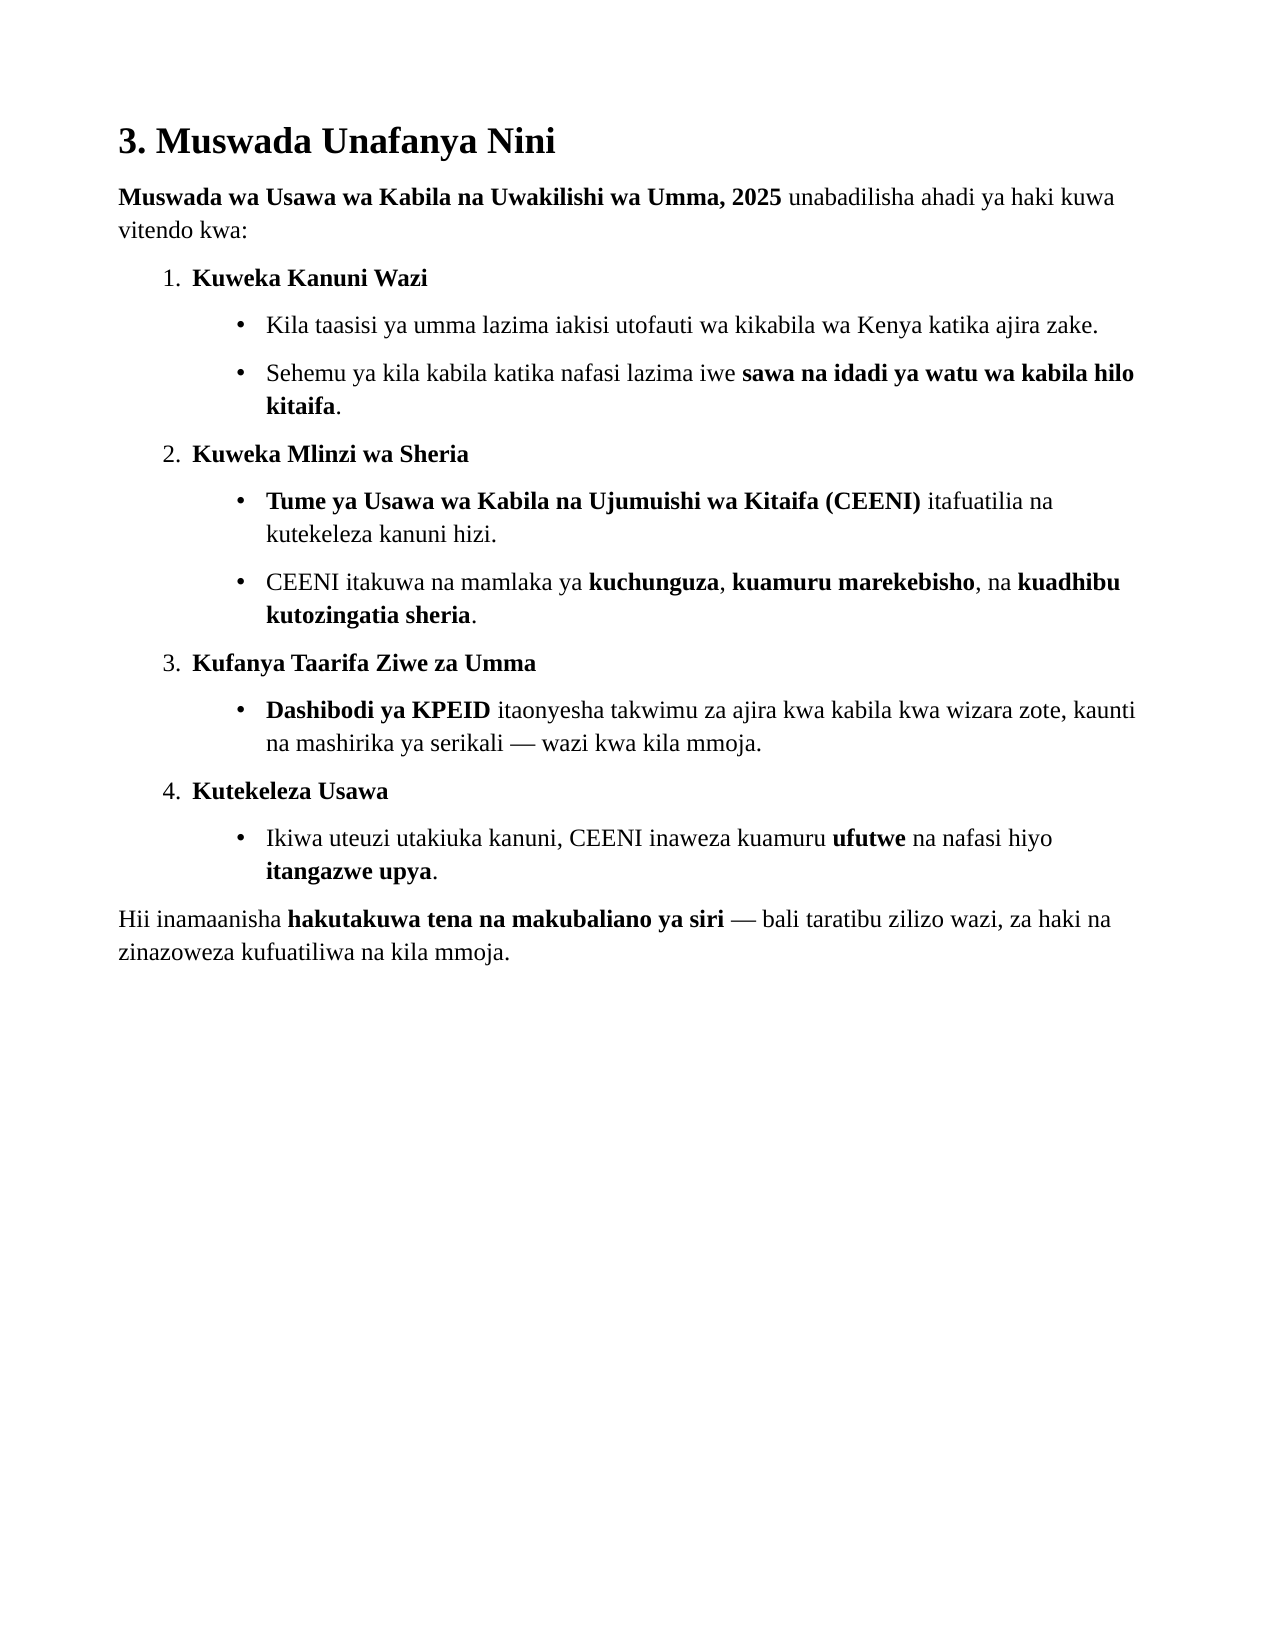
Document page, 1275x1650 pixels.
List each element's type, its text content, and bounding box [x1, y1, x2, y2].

text Muswada wa Usawa wa Kabila na Uwakilishi wa Umma, 2025 unabadilisha ahadi ya haki kuwa vitendo kwa: [118, 182, 1157, 244]
text Hii inamaanisha hakutakuwa tena na makubaliano ya siri — bali taratibu zilizo wazi, za haki na zinazoweza kufuatiliwa na kila mmoja. [118, 904, 1157, 966]
list Kuweka Kanuni Wazi [162, 263, 1157, 292]
subtitle 3. Muswada Unafanya Nini [118, 118, 1157, 161]
list Ikiwa uteuzi utakiuka kanuni, CEENI inaweza kuamuru ufutwe na nafasi hiyo itangazwe upya. [236, 823, 1157, 885]
list Sehemu ya kila kabila katika nafasi lazima iwe sawa na idadi ya watu wa kabila hilo kitaifa. [236, 358, 1157, 420]
list Kila taasisi ya umma lazima iakisi utofauti wa kikabila wa Kenya katika ajira zake. [236, 311, 1157, 339]
list Kutekeleza Usawa [162, 776, 1157, 804]
list Tume ya Usawa wa Kabila na Ujumuishi wa Kitaifa (CEENI) itafuatilia na kutekeleza kanuni hizi. [236, 486, 1157, 548]
list CEENI itakuwa na mamlaka ya kuchunguza, kuamuru marekebisho, na kuadhibu kutozingatia sheria. [236, 567, 1157, 629]
list Kuweka Mlinzi wa Sheria [162, 439, 1157, 467]
list Kufanya Taarifa Ziwe za Umma [162, 648, 1157, 676]
list Dashibodi ya KPEID itaonyesha takwimu za ajira kwa kabila kwa wizara zote, kaunti na mashirika ya serikali — wazi kwa kila mmoja. [236, 695, 1157, 757]
